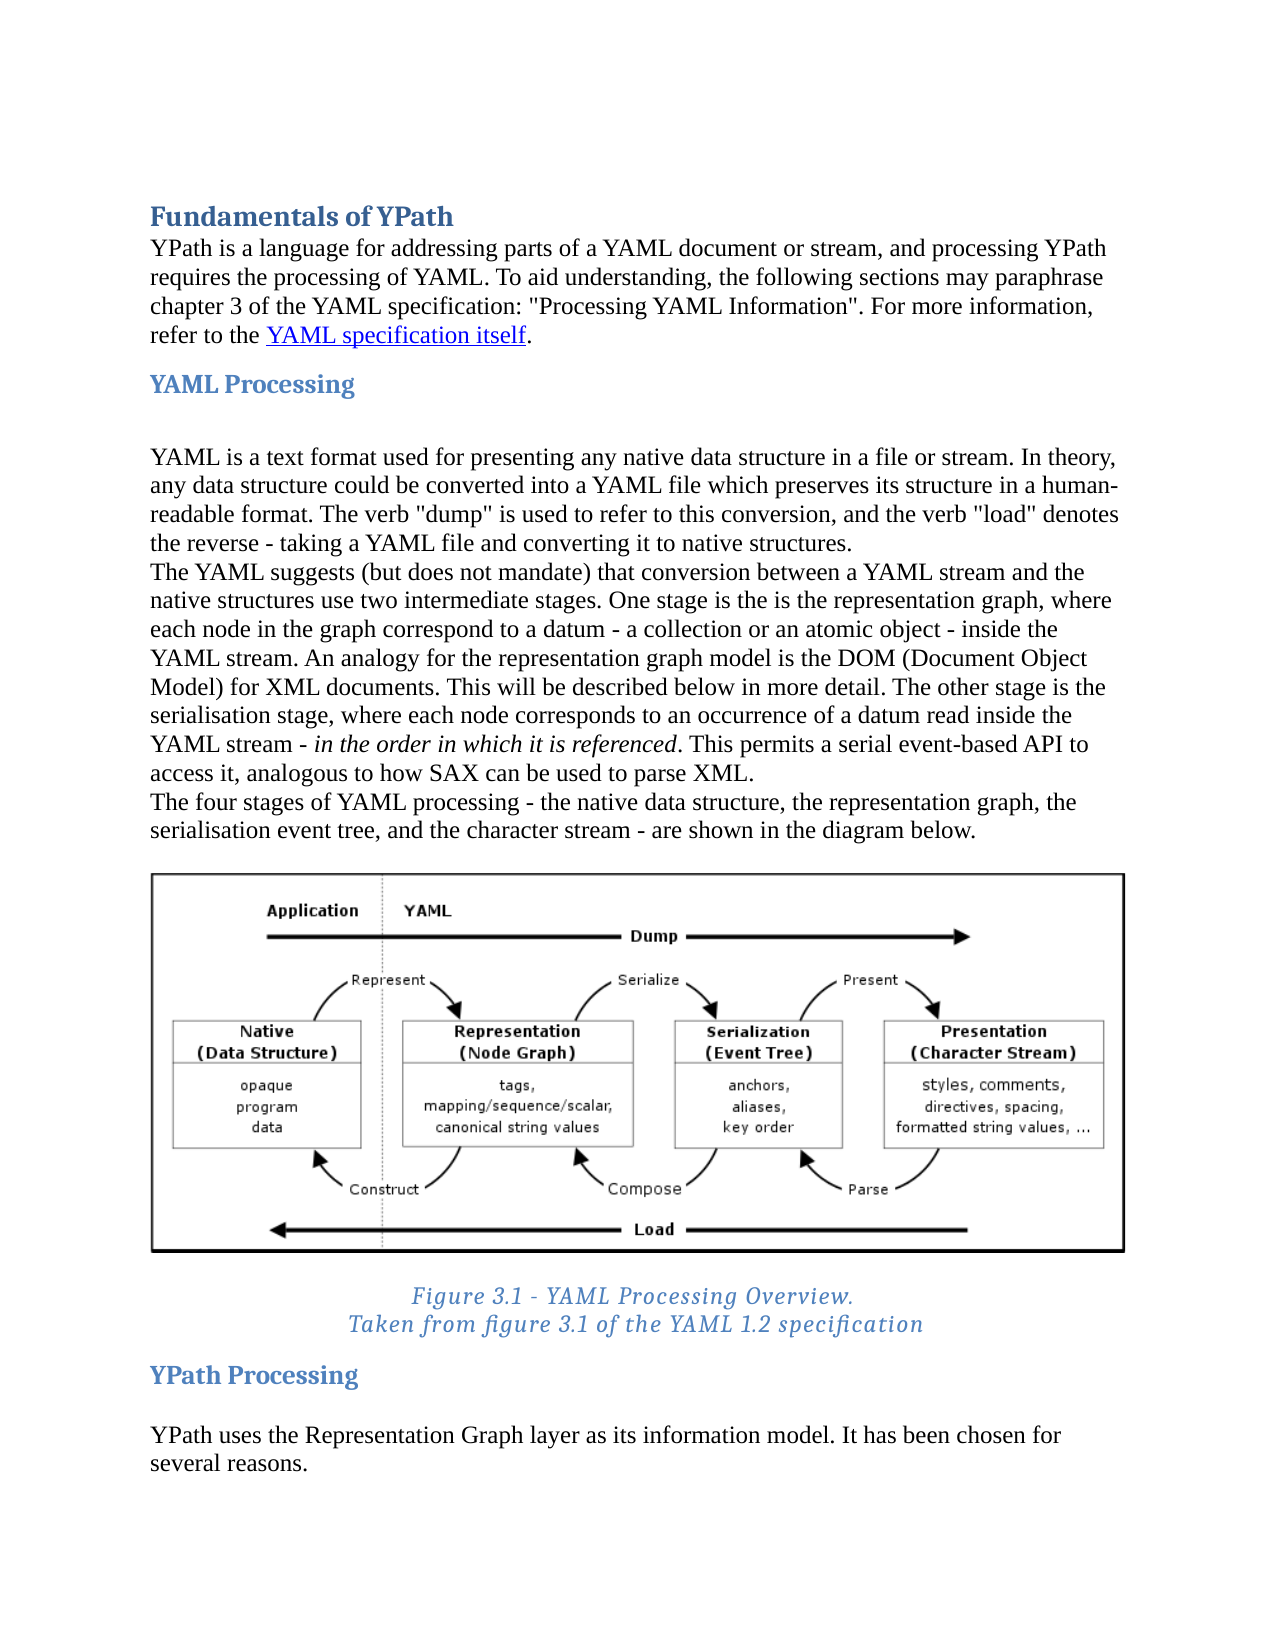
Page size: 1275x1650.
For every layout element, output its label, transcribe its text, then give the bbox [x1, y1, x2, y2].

subtitle Figure 3.1 - YAML Processing Overview. [150, 1282, 1125, 1310]
text The four stages of YAML processing - the native data structure, the representation graph, the serialisation event tree, and the character stream - are shown in the diagram below. [150, 787, 1125, 844]
text YPath uses the Representation Graph layer as its information model. It has been chosen for several reasons. [150, 1420, 1125, 1477]
subtitle Taken from figure 3.1 of the YAML 1.2 specification [150, 1310, 1125, 1339]
text YPath is a language for addressing parts of a YAML document or stream, and processing YPath requires the processing of YAML. To aid understanding, the following sections may paraphrase chapter 3 of the YAML specification: "Processing YAML Information". For more information, refer to the YAML specification itself. [150, 233, 1125, 348]
subtitle YAML Processing [150, 369, 1125, 401]
text The YAML suggests (but does not mandate) that conversion between a YAML stream and the native structures use two intermediate stages. One stage is the is the representation graph, where each node in the graph correspond to a datum - a collection or an atomic object - inside the YAML stream. An analogy for the representation graph model is the DOM (Document Object Model) for XML documents. This will be described below in more detail. The other stage is the serialisation stage, where each node corresponds to an occurrence of a datum read inside the YAML stream - in the order in which it is referenced. This permits a serial event-based API to access it, analogous to how SAX can be used to parse XML. [150, 557, 1125, 787]
subtitle YPath Processing [150, 1360, 1125, 1391]
subtitle Fundamentals of YPath [150, 200, 1125, 233]
picture [150, 873, 1125, 1253]
text YAML is a text format used for presenting any native data structure in a file or stream. In theory, any data structure could be converted into a YAML file which preserves its structure in a human-readable format. The verb "dump" is used to refer to this conversion, and the verb "load" denotes the reverse - taking a YAML file and converting it to native structures. [150, 442, 1125, 557]
